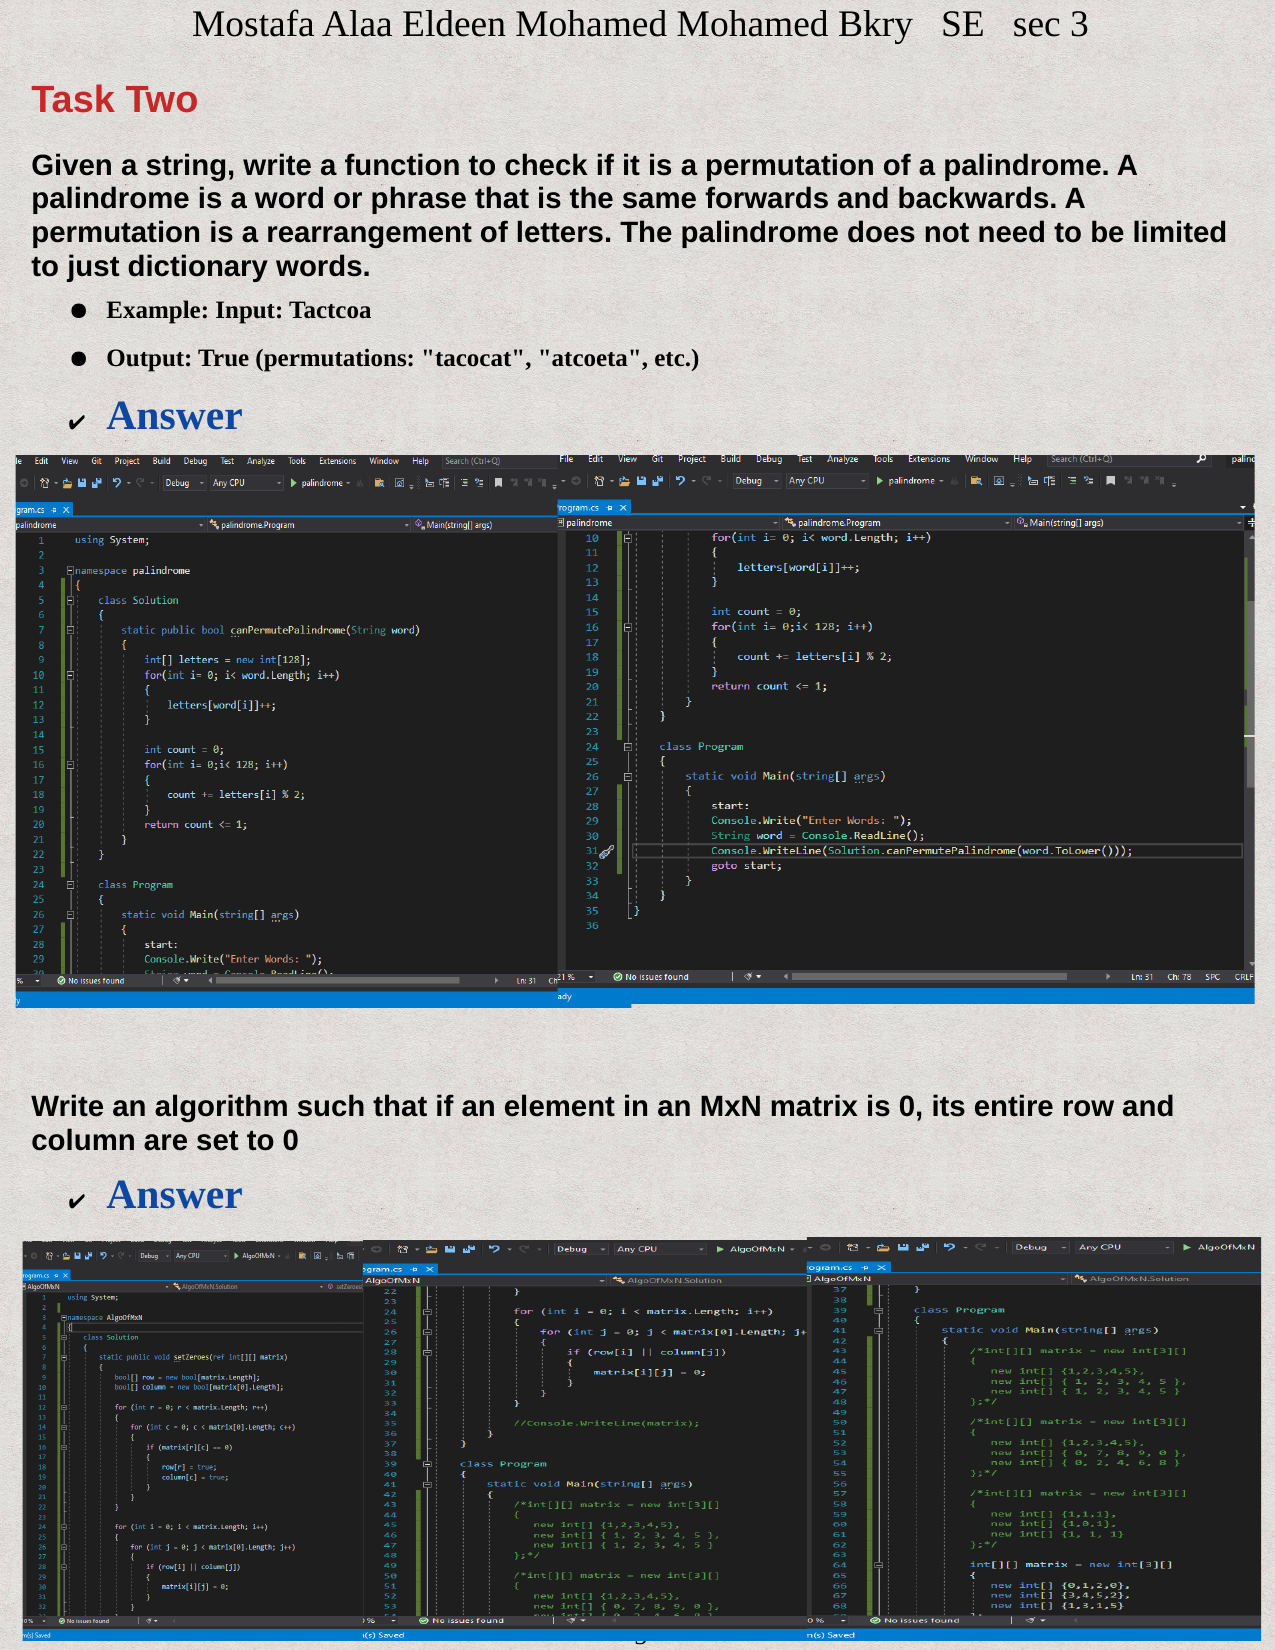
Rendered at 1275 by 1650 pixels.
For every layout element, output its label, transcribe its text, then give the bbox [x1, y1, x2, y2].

subtitle Given a string, write a function to check if it is a permutation of a palindrome. A palindrome is a word or phrase that is the same forwards and backwards. A permutation is a rearrangement of letters. The palindrome does not need to be limited to just dictionary words. [31, 148, 1250, 283]
list Answer [69, 390, 1250, 438]
picture [0, 0, 1275, 1650]
list Output: True (permutations: "tacocat", "atcoeta", etc.) [69, 343, 1250, 371]
list Answer [69, 1169, 1250, 1217]
subtitle Task Two [31, 77, 1250, 121]
list Example: Input: Tactcoa [69, 295, 1250, 324]
subtitle Write an algorithm such that if an element in an MxN matrix is 0, its entire row and column are set to 0 [31, 1089, 1250, 1157]
